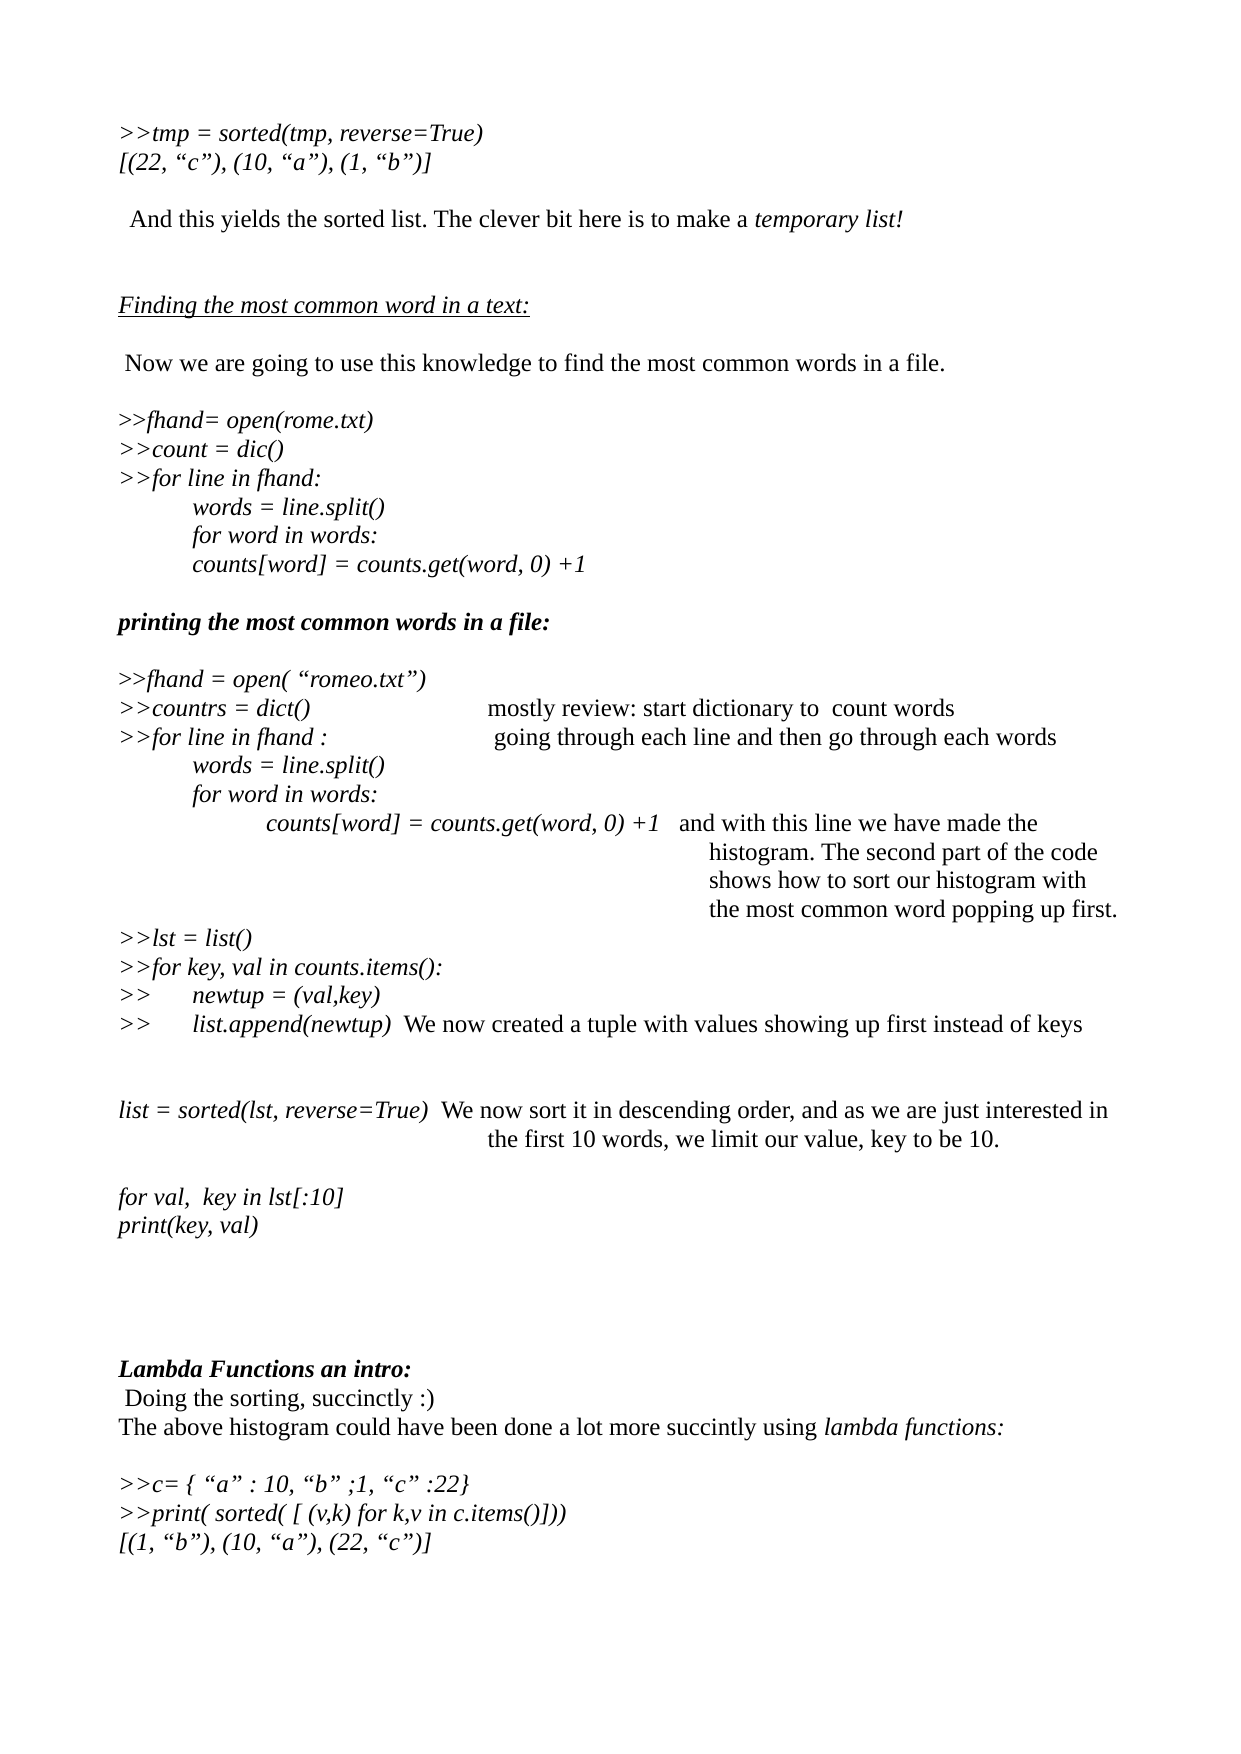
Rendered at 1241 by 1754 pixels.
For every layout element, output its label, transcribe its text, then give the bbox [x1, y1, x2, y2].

text The above histogram could have been done a lot more succintly using lambda functions: [118, 1412, 1122, 1441]
text >>for key, val in counts.items(): [118, 952, 1122, 981]
text words = line.split() [118, 492, 1122, 521]
text >>fhand= open(rome.txt) [118, 406, 1122, 434]
text And this yields the sorted list. The clever bit here is to make a temporary list! [118, 204, 1122, 233]
text >>for line in fhand : going through each line and then go through each words [118, 722, 1122, 751]
text print(key, val) [118, 1211, 1122, 1239]
text [(1, “b”), (10, “a”), (22, “c”)] [118, 1527, 1122, 1556]
text >>count = dic() [118, 434, 1122, 463]
text list = sorted(lst, reverse=True) We now sort it in descending order, and as we are just interested in the first 10 words, we limit our value, key to be 10. [118, 1096, 1122, 1153]
text [(22, “c”), (10, “a”), (1, “b”)] [118, 147, 1122, 176]
text >>lst = list() [118, 923, 1122, 952]
text >>for line in fhand: [118, 463, 1122, 492]
text >>c= { “a” : 10, “b” ;1, “c” :22} [118, 1469, 1122, 1498]
text words = line.split() [118, 751, 1122, 779]
text for val, key in lst[:10] [118, 1182, 1122, 1211]
text Lambda Functions an intro: [118, 1354, 1122, 1383]
text >>tmp = sorted(tmp, reverse=True) [118, 118, 1122, 147]
text counts[word] = counts.get(word, 0) +1 [118, 549, 1122, 578]
text >>print( sorted( [ (v,k) for k,v in c.items()])) [118, 1498, 1122, 1527]
text Doing the sorting, succinctly :) [118, 1383, 1122, 1412]
text for word in words: [118, 779, 1122, 808]
text Now we are going to use this knowledge to find the most common words in a file. [118, 348, 1122, 377]
text >> newtup = (val,key) [118, 981, 1122, 1009]
text counts[word] = counts.get(word, 0) +1 and with this line we have made the histogram. The second part of the code shows how to sort our histogram with the most common word popping up first. [118, 808, 1122, 923]
text >> list.append(newtup) We now created a tuple with values showing up first instead of keys [118, 1009, 1122, 1038]
text Finding the most common word in a text: [118, 291, 1122, 319]
text >>fhand = open( “romeo.txt”) [118, 664, 1122, 693]
text >>countrs = dict() mostly review: start dictionary to count words [118, 693, 1122, 722]
text printing the most common words in a file: [118, 607, 1122, 636]
text for word in words: [118, 521, 1122, 549]
